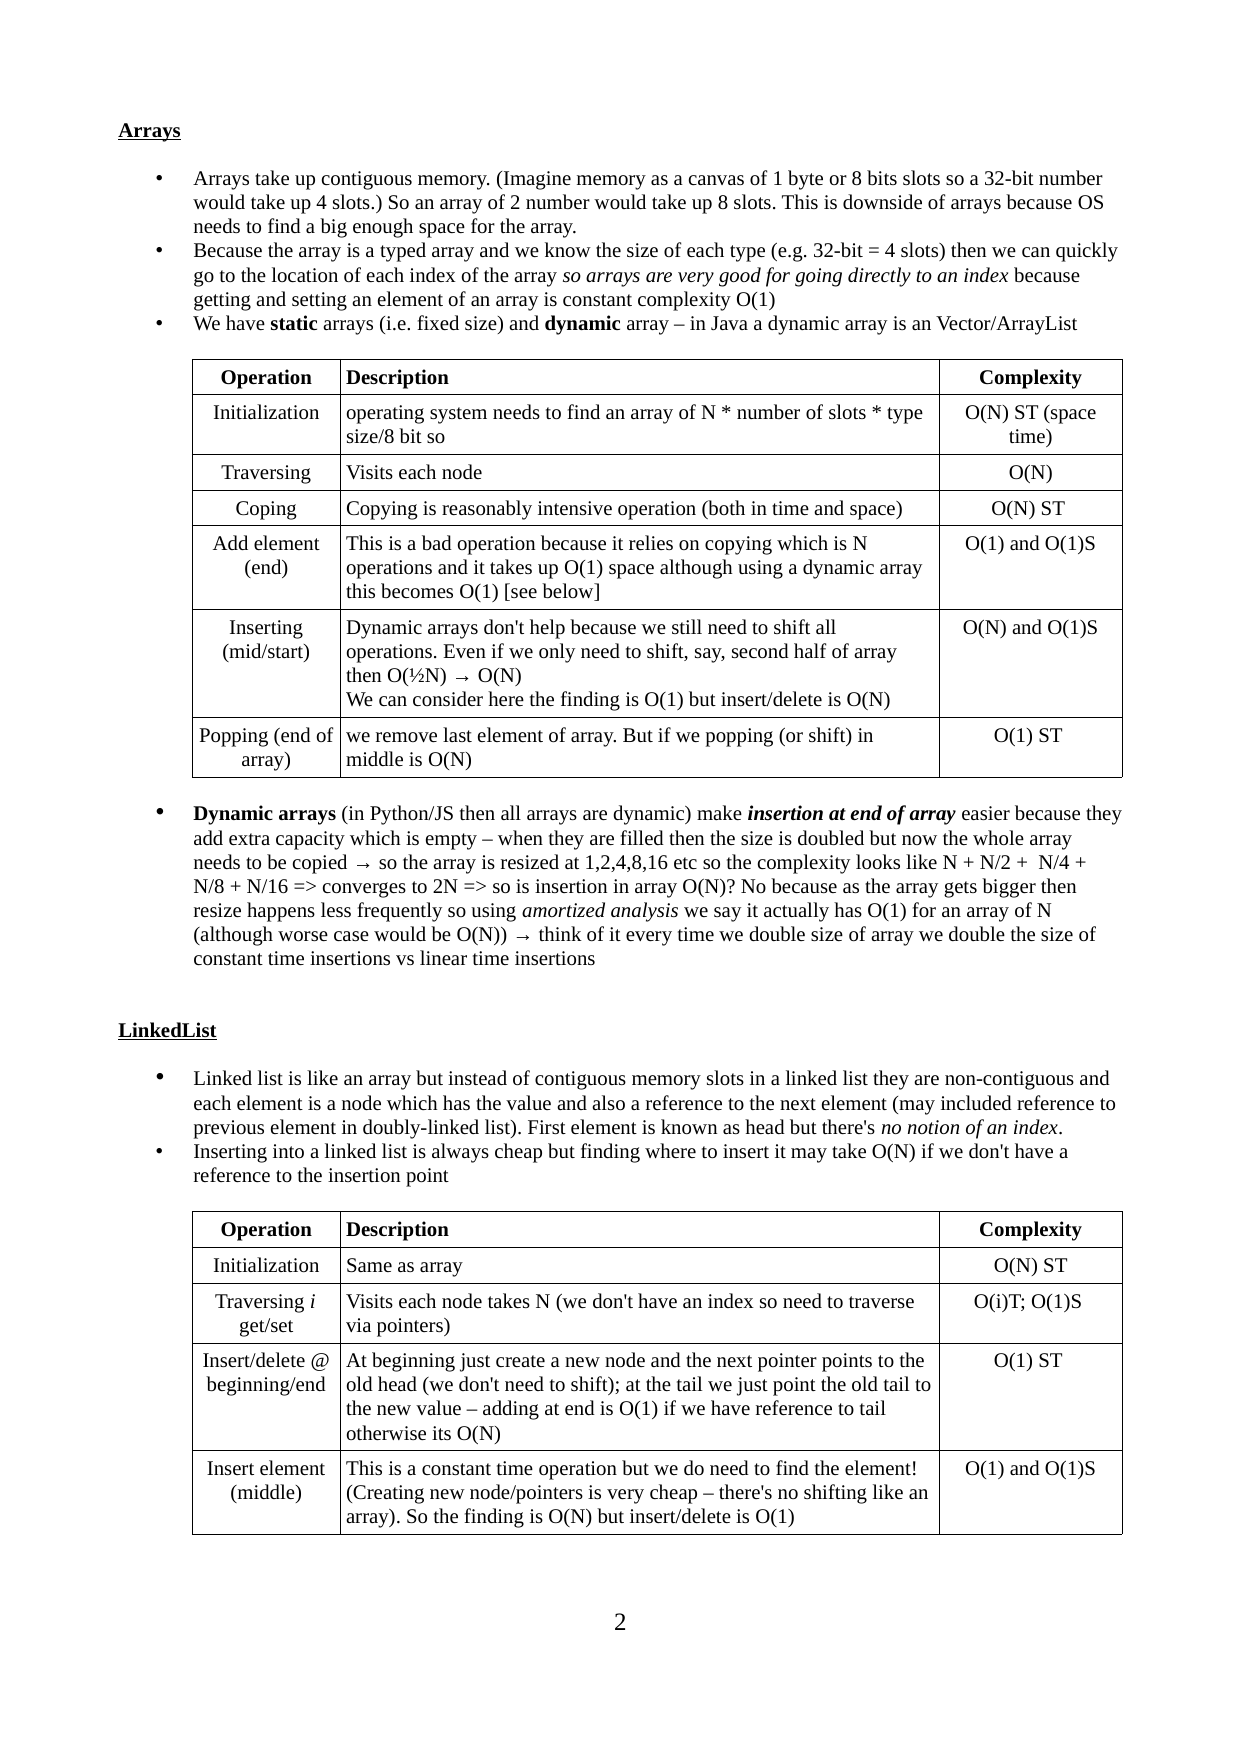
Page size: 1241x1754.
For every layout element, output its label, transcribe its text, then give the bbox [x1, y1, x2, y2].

table_header Operation [193, 360, 340, 394]
table_cell O(N) ST [940, 491, 1122, 525]
table_cell This is a constant time operation but we do need to find the element! (Creating new node/pointers is very cheap – there's no shifting like an array). So the finding is O(N) but insert/delete is O(1) [341, 1451, 939, 1534]
table_cell Visits each node takes N (we don't have an index so need to traverse via pointers) [341, 1284, 939, 1342]
table_cell Traversing i get/set [193, 1284, 340, 1342]
table_cell Insert element (middle) [193, 1451, 340, 1534]
table_header Description [341, 1212, 939, 1247]
table_cell Coping [193, 491, 340, 525]
table_cell At beginning just create a new node and the next pointer points to the old head (we don't need to shift); at the tail we just point the old tail to the new value – adding at end is O(1) if we have reference to tail otherwise its O(N) [341, 1344, 939, 1450]
table_cell we remove last element of array. But if we popping (or shift) in middle is O(N) [341, 718, 939, 777]
table_cell Add element (end) [193, 526, 340, 609]
table_header Complexity [940, 1212, 1122, 1247]
list Arrays take up contiguous memory. (Imagine memory as a canvas of 1 byte or 8 bits slots so a 32-bit number would take up 4 slots.) So an array of 2 number would take up 8 slots. This is downside of arrays because OS needs to find a big enough space for the array. [156, 166, 1122, 238]
list Inserting into a linked list is always cheap but finding where to insert it may take O(N) if we don't have a reference to the insertion point [156, 1139, 1122, 1187]
table_cell O(N) [940, 455, 1122, 490]
table_cell Insert/delete @ beginning/end [193, 1344, 340, 1450]
text LinkedList [118, 1018, 1122, 1042]
text Arrays [118, 118, 1122, 142]
table_cell O(N) and O(1)S [940, 610, 1122, 717]
table_cell Visits each node [341, 455, 939, 490]
table_cell O(1) and O(1)S [940, 1451, 1122, 1534]
table_cell Initialization [193, 1248, 340, 1283]
table_cell O(1) ST [940, 1344, 1122, 1450]
table_cell O(N) ST (space time) [940, 395, 1122, 454]
table_cell Initialization [193, 395, 340, 454]
table_cell O(1) and O(1)S [940, 526, 1122, 609]
list Dynamic arrays (in Python/JS then all arrays are dynamic) make insertion at end of array easier because they add extra capacity which is empty – when they are filled then the size is doubled but now the whole array needs to be copied → so the array is resized at 1,2,4,8,16 etc so the complexity looks like N + N/2 + N/4 + N/8 + N/16 => converges to 2N => so is insertion in array O(N)? No because as the array gets bigger then resize happens less frequently so using amortized analysis we say it actually has O(1) for an array of N (although worse case would be O(N)) → think of it every time we double size of array we double the size of constant time insertions vs linear time insertions [156, 801, 1122, 970]
table_header Operation [193, 1212, 340, 1247]
table_cell Traversing [193, 455, 340, 490]
table_cell This is a bad operation because it relies on copying which is N operations and it takes up O(1) space although using a dynamic array this becomes O(1) [see below] [341, 526, 939, 609]
table_header Description [341, 360, 939, 394]
table_cell Copying is reasonably intensive operation (both in time and space) [341, 491, 939, 525]
list Linked list is like an array but instead of contiguous memory slots in a linked list they are non-contiguous and each element is a node which has the value and also a reference to the next element (may included reference to previous element in doubly-linked list). First element is known as head but there's no notion of an index. [156, 1066, 1122, 1139]
table_cell Popping (end of array) [193, 718, 340, 777]
table_cell O(N) ST [940, 1248, 1122, 1283]
table_header Complexity [940, 360, 1122, 394]
table_cell Inserting (mid/start) [193, 610, 340, 717]
table_cell operating system needs to find an array of N * number of slots * type size/8 bit so [341, 395, 939, 454]
list Because the array is a typed array and we know the size of each type (e.g. 32-bit = 4 slots) then we can quickly go to the location of each index of the array so arrays are very good for going directly to an index because getting and setting an element of an array is constant complexity O(1) [156, 238, 1122, 311]
table_cell O(1) ST [940, 718, 1122, 777]
table_cell Dynamic arrays don't help because we still need to shift all operations. Even if we only need to shift, say, second half of array then O(½N) → O(N) We can consider here the finding is O(1) but insert/delete is O(N) [341, 610, 939, 717]
table_cell O(i)T; O(1)S [940, 1284, 1122, 1342]
list We have static arrays (i.e. fixed size) and dynamic array – in Java a dynamic array is an Vector/ArrayList [156, 311, 1122, 335]
table_cell Same as array [341, 1248, 939, 1283]
